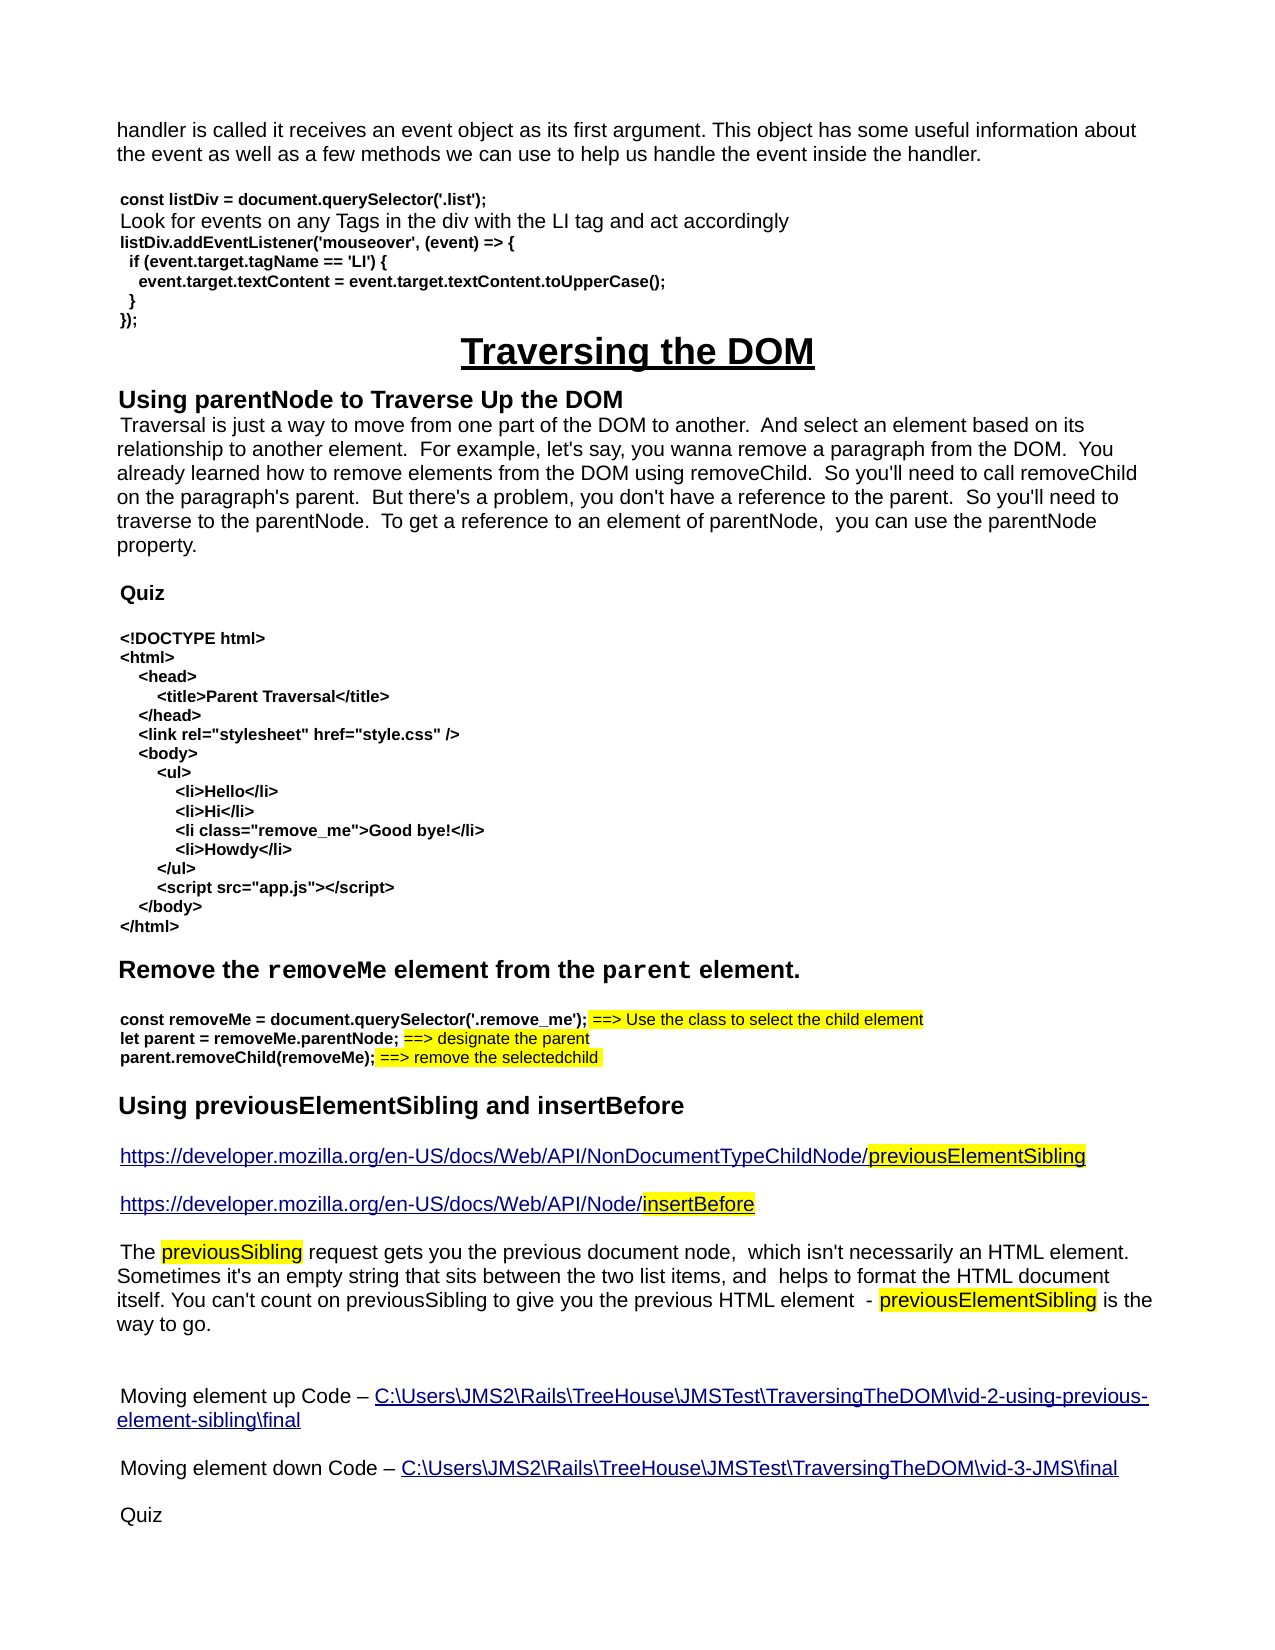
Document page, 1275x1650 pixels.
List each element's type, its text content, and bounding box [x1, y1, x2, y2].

text <body> [117, 744, 1157, 763]
text const listDiv = document.querySelector('.list'); [117, 190, 1157, 209]
text https://developer.mozilla.org/en-US/docs/Web/API/Node/insertBefore [117, 1192, 1157, 1216]
text let parent = removeMe.parentNode; ==> designate the parent [117, 1029, 1157, 1048]
text event.target.textContent = event.target.textContent.toUpperCase(); [117, 271, 1157, 291]
text <li class="remove_me">Good bye!</li> [117, 821, 1157, 840]
text </html> [117, 916, 1157, 936]
text <head> [117, 667, 1157, 686]
text </ul> [117, 859, 1157, 878]
text Moving element down Code – C:\Users\JMS2\Rails\TreeHouse\JMSTest\TraversingTheDOM\vid-3-JMS\final [117, 1455, 1157, 1479]
text Moving element up Code – C:\Users\JMS2\Rails\TreeHouse\JMSTest\TraversingTheDOM\vid-2-using-previous-element-sibling\final [117, 1383, 1157, 1431]
subtitle Traversing the DOM [118, 329, 1157, 372]
text <ul> [117, 763, 1157, 782]
subtitle Using parentNode to Traverse Up the DOM [118, 384, 1157, 413]
text parent.removeChild(removeMe); ==> remove the selectedchild [117, 1048, 1157, 1067]
text if (event.target.tagName == 'LI') { [117, 252, 1157, 271]
text <html> [117, 648, 1157, 667]
subtitle Remove the removeMe element from the parent element. [118, 955, 1157, 986]
text <li>Howdy</li> [117, 840, 1157, 859]
text Quiz [117, 581, 1157, 605]
text <li>Hello</li> [117, 782, 1157, 801]
text Look for events on any Tags in the div with the LI tag and act accordingly [117, 209, 1157, 233]
subtitle Using previousElementSibling and insertBefore [118, 1091, 1157, 1120]
text <!DOCTYPE html> [117, 629, 1157, 648]
text const removeMe = document.querySelector('.remove_me'); ==> Use the class to select the child element [117, 1010, 1157, 1029]
text }); [117, 310, 1157, 329]
text Traversal is just a way to move from one part of the DOM to another. And select an element based on its relationship to another element. For example, let's say, you wanna remove a paragraph from the DOM. You already learned how to remove elements from the DOM using removeChild. So you'll need to call removeChild on the paragraph's parent. But there's a problem, you don't have a reference to the parent. So you'll need to traverse to the parentNode. To get a reference to an element of parentNode, you can use the parentNode property. [117, 413, 1157, 557]
text handler is called it receives an event object as its first argument. This object has some useful information about the event as well as a few methods we can use to help us handle the event inside the handler. [117, 118, 1157, 166]
text Quiz [117, 1503, 1157, 1527]
text <title>Parent Traversal</title> [117, 686, 1157, 706]
text The previousSibling request gets you the previous document node, which isn't necessarily an HTML element. Sometimes it's an empty string that sits between the two list items, and helps to format the HTML document itself. You can't count on previousSibling to give you the previous HTML element - previousElementSibling is the way to go. [117, 1240, 1157, 1336]
text } [117, 291, 1157, 310]
text </body> [117, 897, 1157, 916]
text listDiv.addEventListener('mouseover', (event) => { [117, 233, 1157, 252]
text <script src="app.js"></script> [117, 878, 1157, 897]
text <link rel="stylesheet" href="style.css" /> [117, 725, 1157, 744]
text </head> [117, 706, 1157, 725]
text <li>Hi</li> [117, 801, 1157, 821]
text https://developer.mozilla.org/en-US/docs/Web/API/NonDocumentTypeChildNode/previousElementSibling [117, 1144, 1157, 1168]
